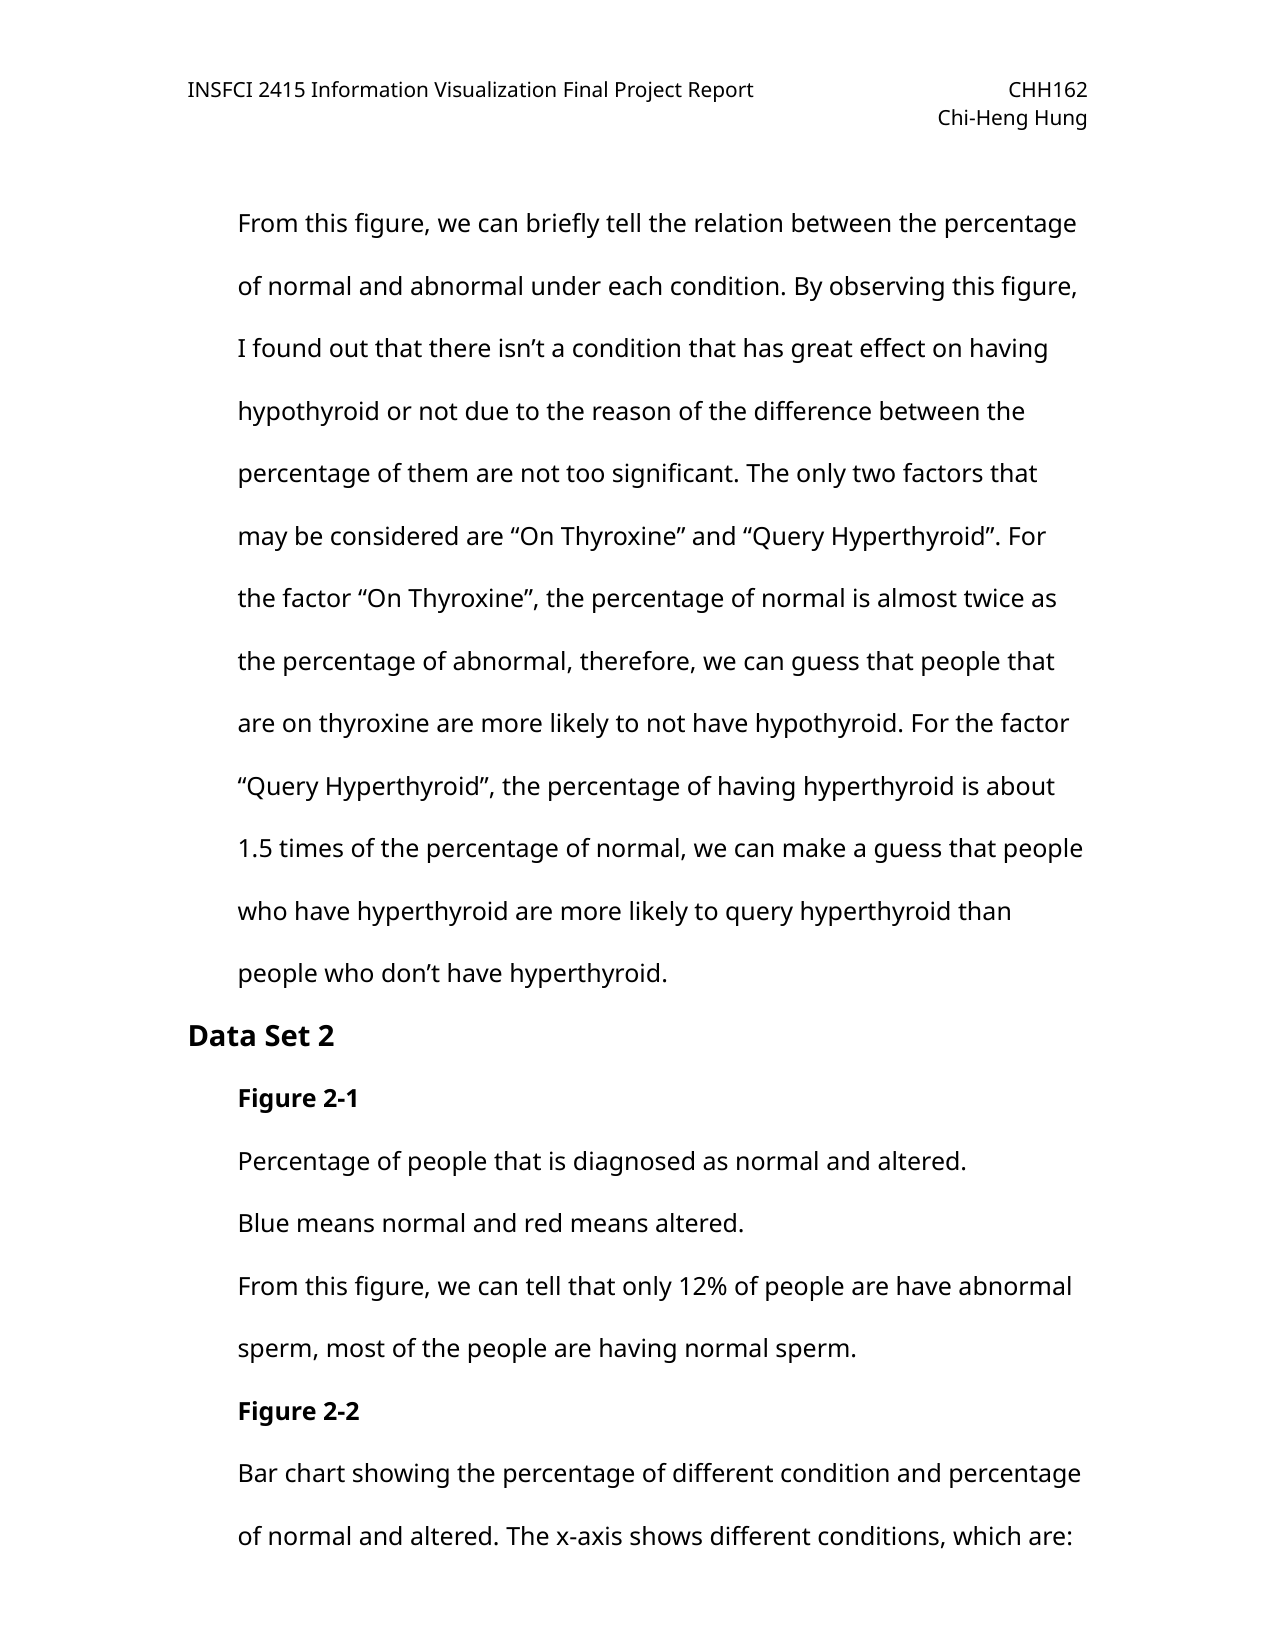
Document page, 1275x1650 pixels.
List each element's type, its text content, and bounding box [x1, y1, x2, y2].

text Figure 2-1 [237, 1056, 1088, 1119]
text Percentage of people that is diagnosed as normal and altered. [187, 1119, 1088, 1181]
text From this figure, we can briefly tell the relation between the percentage of normal and abnormal under each condition. By observing this figure, I found out that there isn’t a condition that has great effect on having hypothyroid or not due to the reason of the difference between the percentage of them are not too significant. The only two factors that may be considered are “On Thyroxine” and “Query Hyperthyroid”. For the factor “On Thyroxine”, the percentage of normal is almost twice as the percentage of abnormal, therefore, we can guess that people that are on thyroxine are more likely to not have hypothyroid. For the factor “Query Hyperthyroid”, the percentage of having hyperthyroid is about 1.5 times of the percentage of normal, we can make a guess that people who have hyperthyroid are more likely to query hyperthyroid than people who don’t have hyperthyroid. [237, 181, 1088, 994]
text Blue means normal and red means altered. [237, 1181, 1088, 1244]
text Figure 2-2 [237, 1369, 1088, 1431]
text Bar chart showing the percentage of different condition and percentage of normal and altered. The x-axis shows different conditions, which are: [237, 1431, 1088, 1556]
text Data Set 2 [187, 994, 1088, 1056]
text From this figure, we can tell that only 12% of people are have abnormal sperm, most of the people are having normal sperm. [237, 1244, 1088, 1369]
